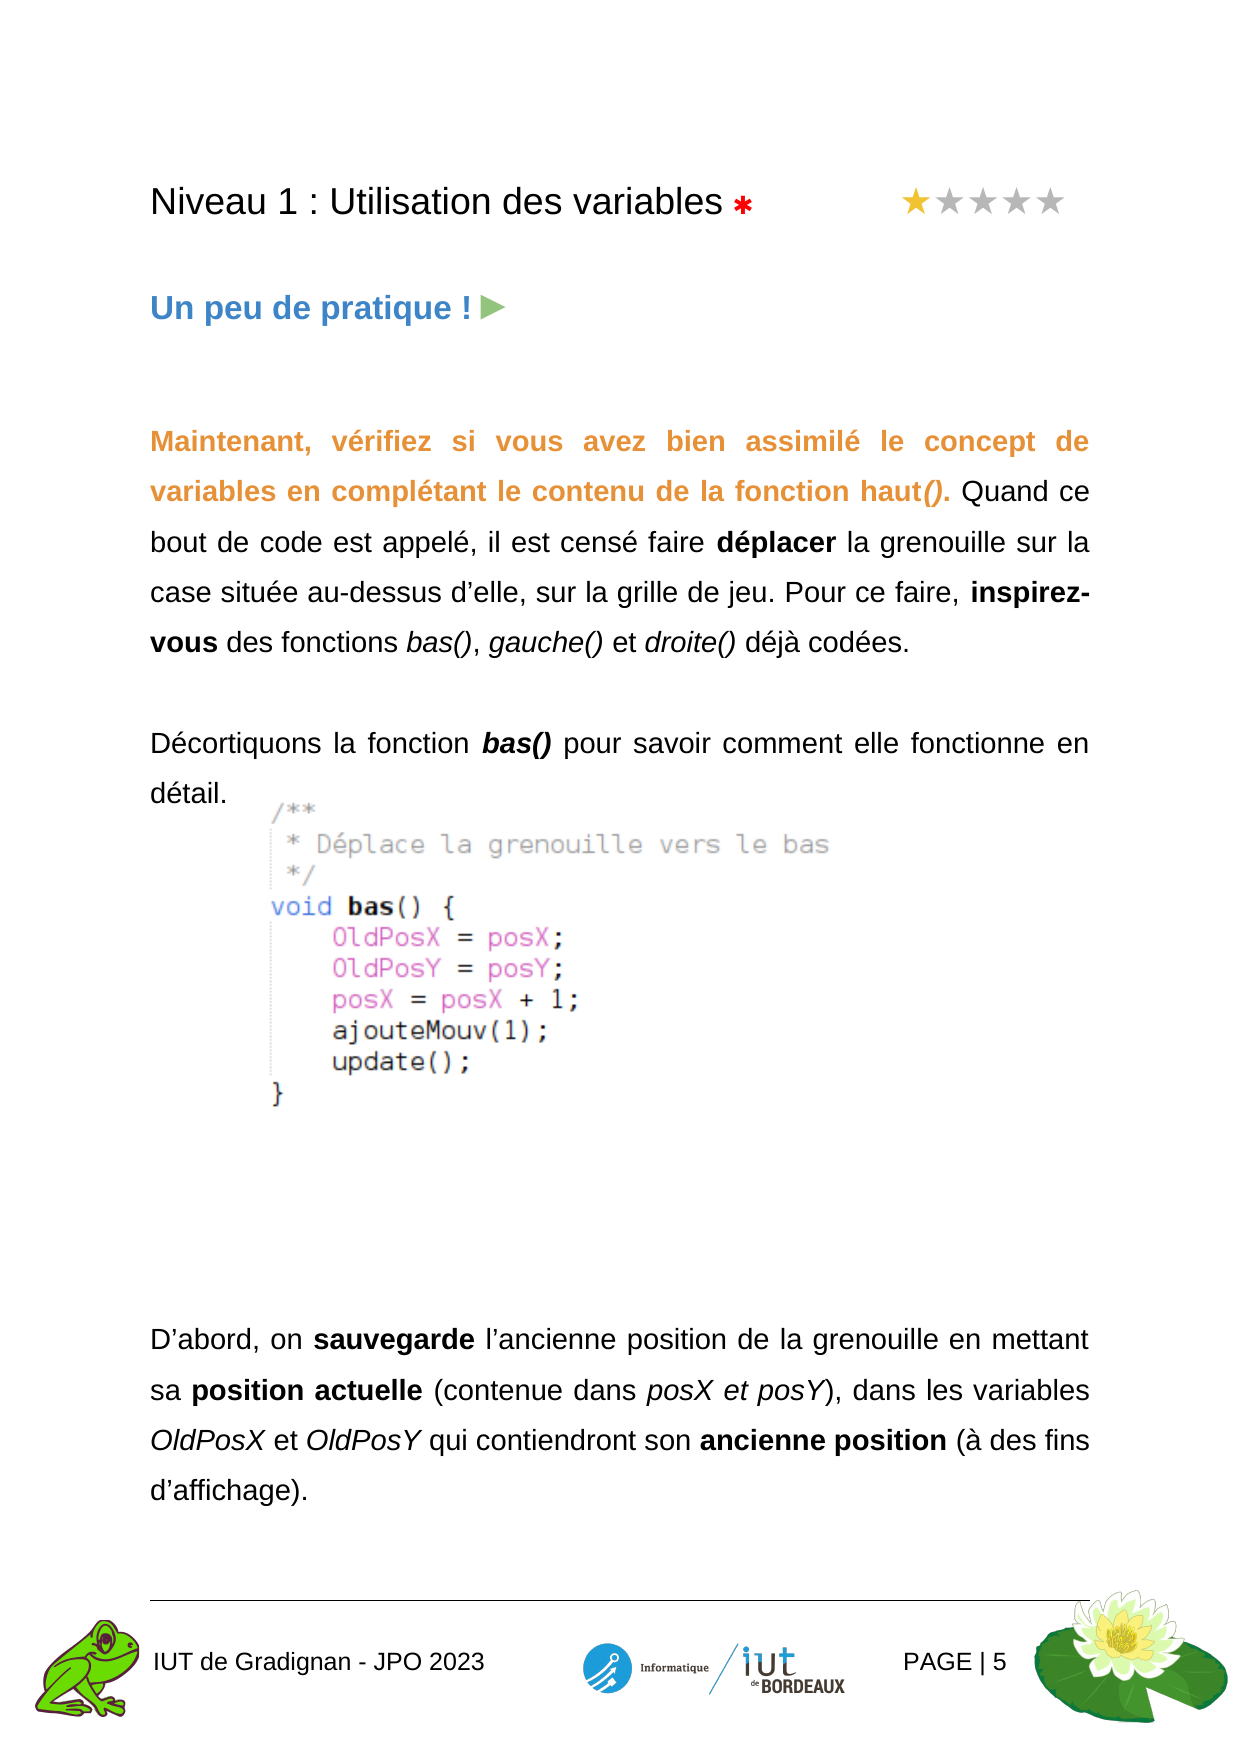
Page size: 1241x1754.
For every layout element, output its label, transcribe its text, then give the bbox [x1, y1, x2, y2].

picture [1034, 1590, 1228, 1723]
picture [573, 1632, 853, 1705]
text Décortiquons la fonction bas() pour savoir comment elle fonctionne en détail. [150, 726, 1090, 810]
picture [35, 1620, 140, 1717]
text Maintenant, vérifiez si vous avez bien assimilé le concept de variables en complétant le contenu de la fonction haut(). Quand ce bout de code est appelé, il est censé faire déplacer la grenouille sur la case située au-dessus d’elle, sur la grille de jeu. Pour ce faire, inspirez-vous des fonctions bas(), gauche() et droite() déjà codées. [150, 424, 1090, 659]
subtitle Niveau 1 : Utilisation des variables ✱ ★★★★★ [150, 179, 1090, 223]
text D’abord, on sauvegarde l’ancienne position de la grenouille en mettant sa position actuelle (contenue dans posX et posY), dans les variables OldPosX et OldPosY qui contiendront son ancienne position (à des fins d’affichage). [150, 1322, 1090, 1507]
text Un peu de pratique !► [150, 280, 1090, 328]
picture [253, 782, 856, 1129]
